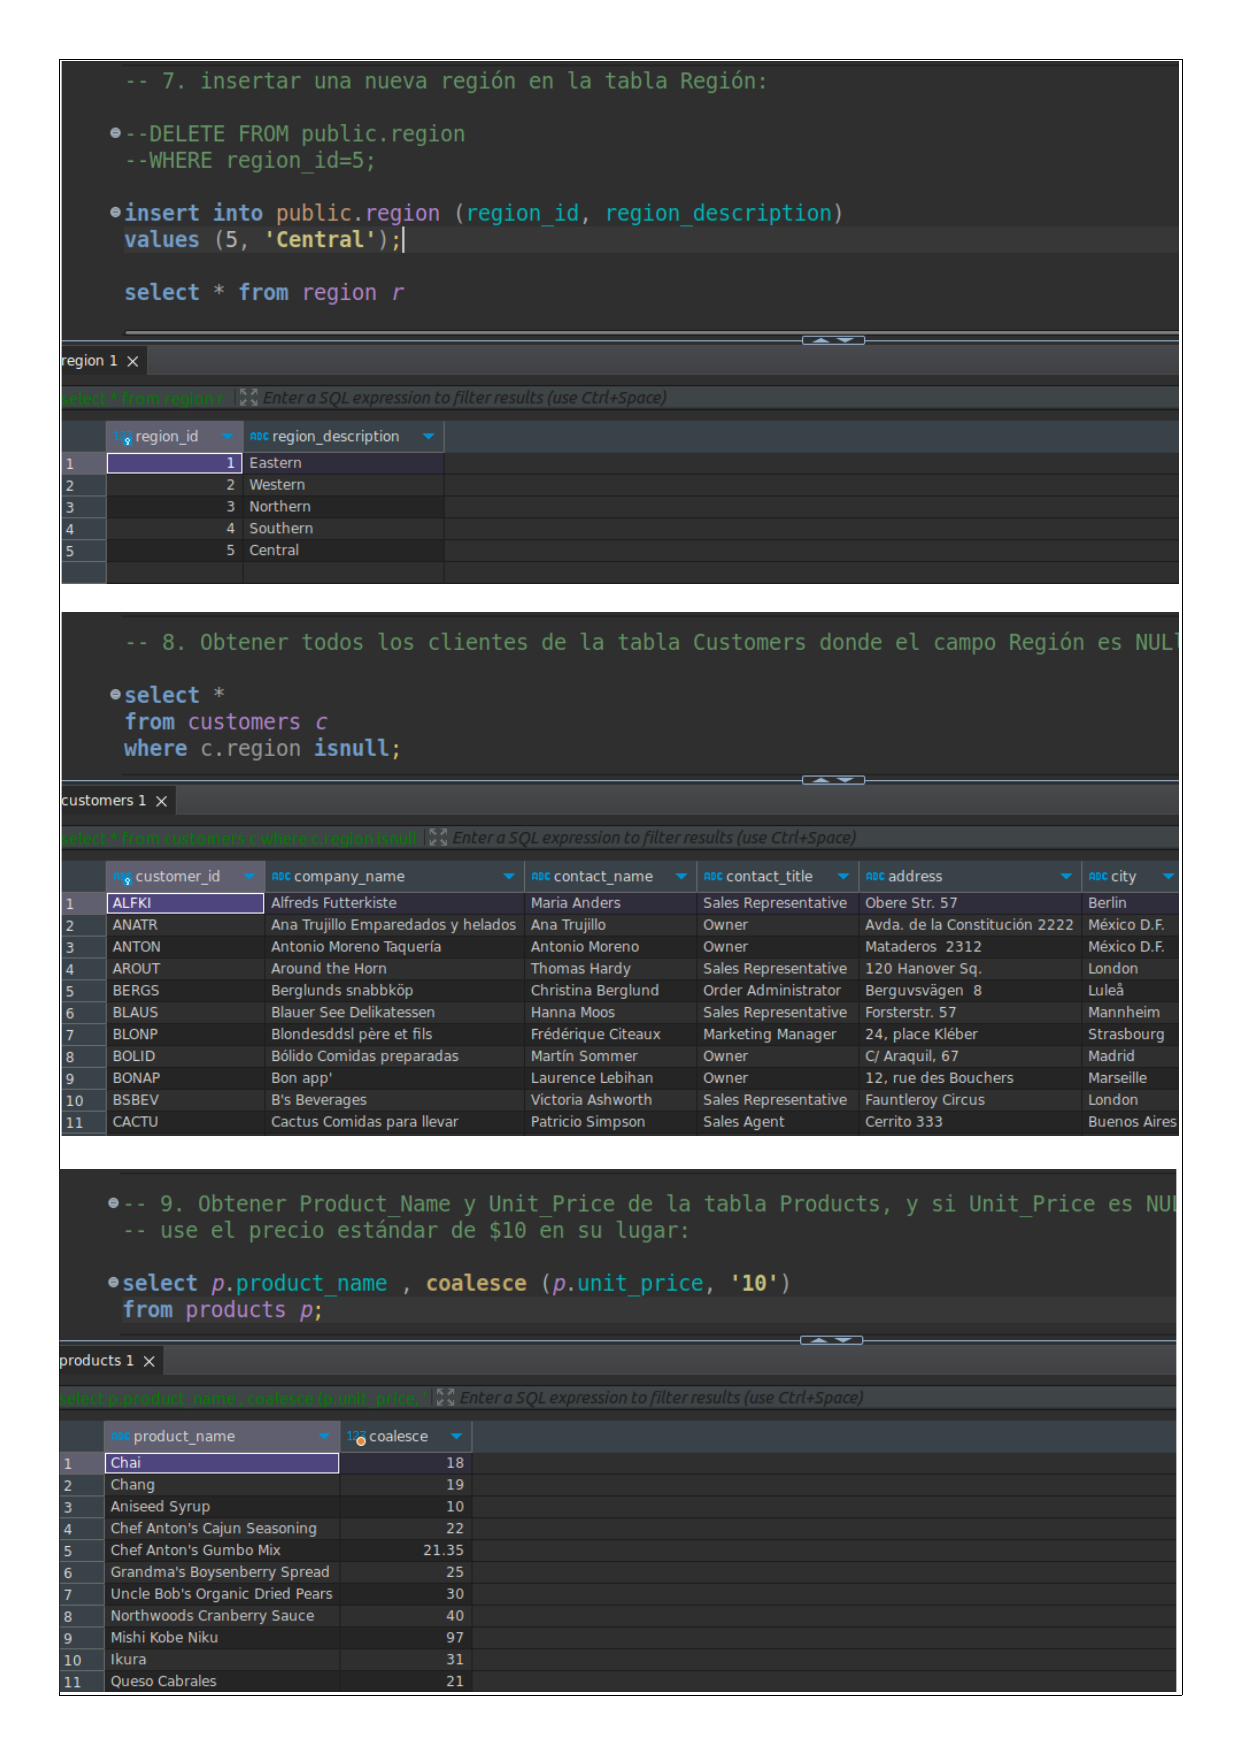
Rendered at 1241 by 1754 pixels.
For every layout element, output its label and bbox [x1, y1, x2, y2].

picture [59, 1169, 1177, 1692]
picture [61, 612, 1179, 1136]
picture [61, 61, 1179, 584]
